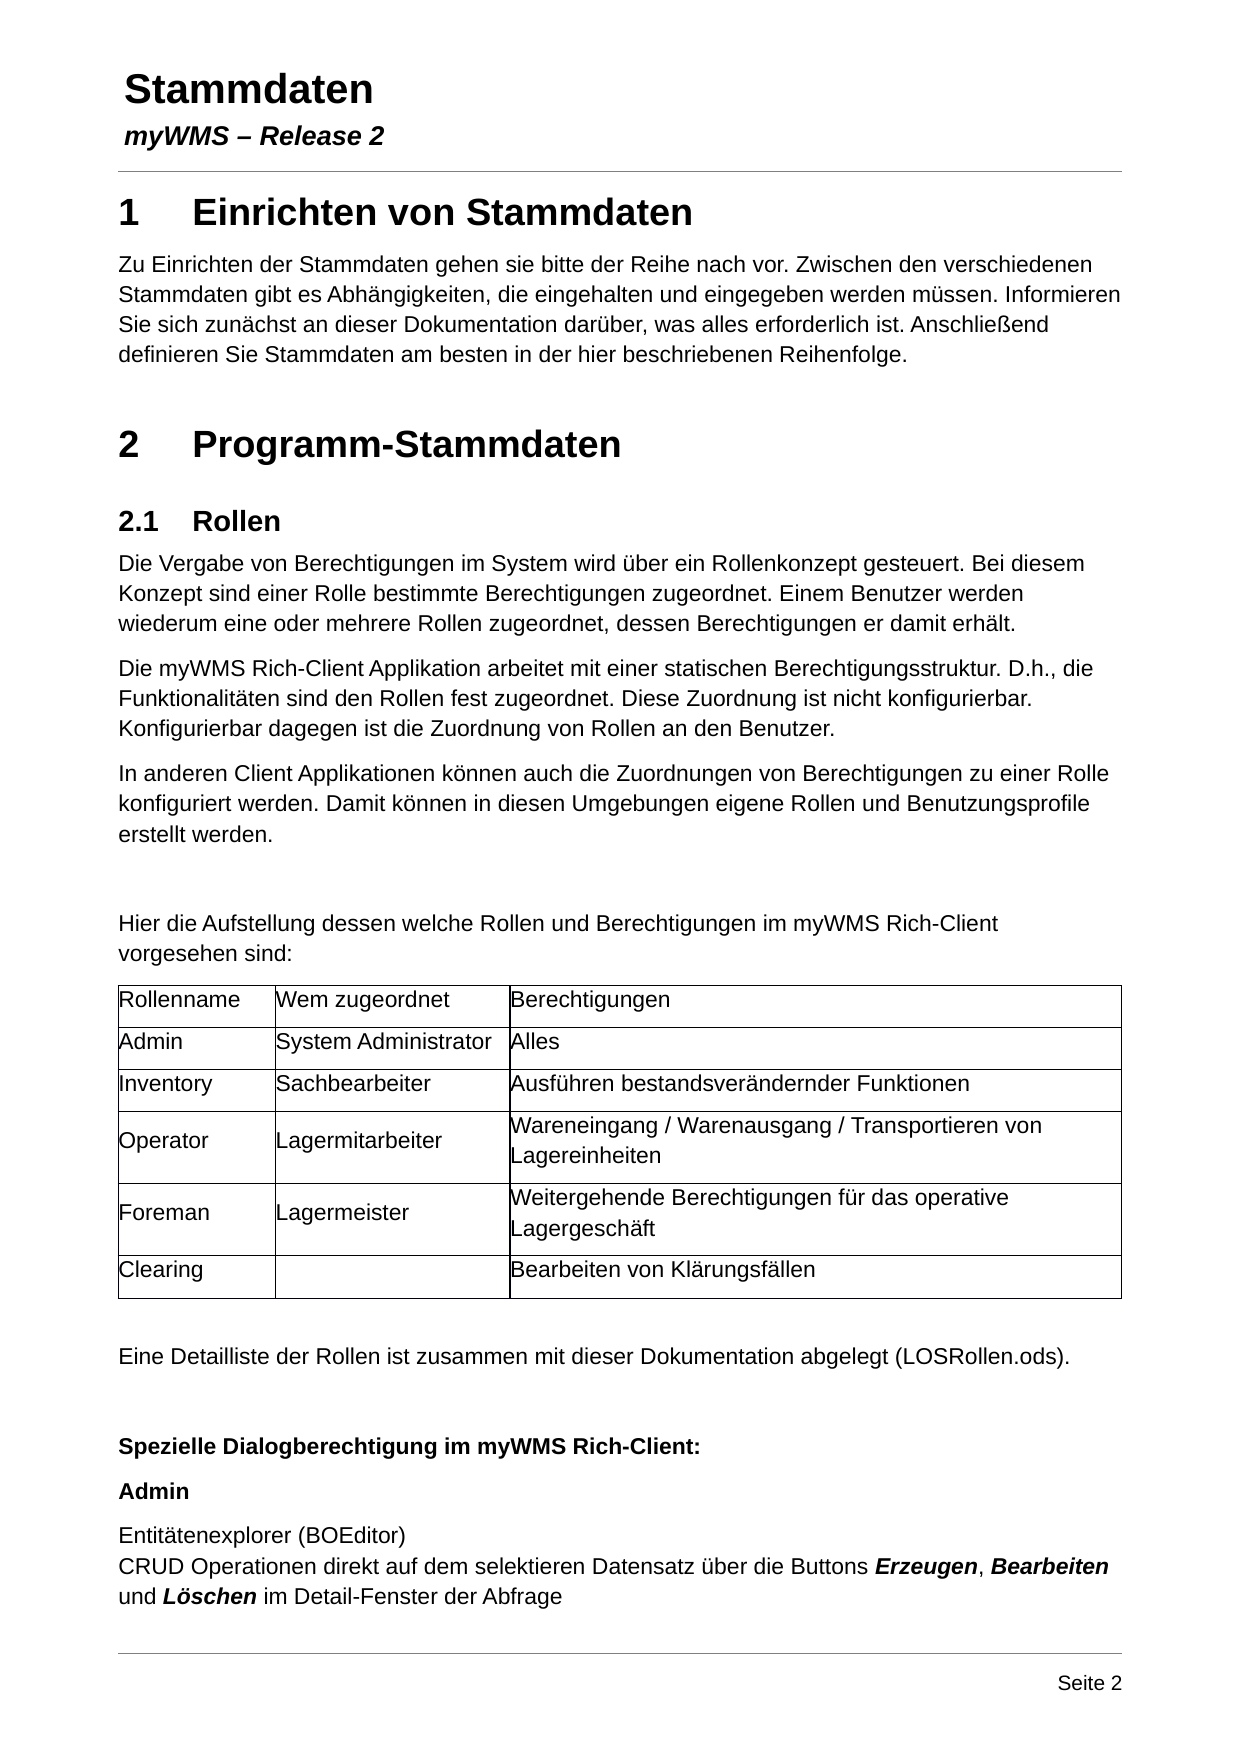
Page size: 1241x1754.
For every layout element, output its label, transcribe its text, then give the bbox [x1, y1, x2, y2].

text Die myWMS Rich-Client Applikation arbeitet mit einer statischen Berechtigungsstruktur. D.h., die Funktionalitäten sind den Rollen fest zugeordnet. Diese Zuordnung ist nicht konfigurierbar. Konfigurierbar dagegen ist die Zuordnung von Rollen an den Benutzer. [118, 655, 1122, 742]
text Spezielle Dialogberechtigung im myWMS Rich-Client: [118, 1433, 1122, 1459]
table_cell Ausführen bestandsverändernder Funktionen [511, 1070, 1121, 1111]
table_header Wem zugeordnet [276, 986, 509, 1027]
text Die Vergabe von Berechtigungen im System wird über ein Rollenkonzept gesteuert. Bei diesem Konzept sind einer Rolle bestimmte Berechtigungen zugeordnet. Einem Benutzer werden wiederum eine oder mehrere Rollen zugeordnet, dessen Berechtigungen er damit erhält. [118, 550, 1122, 636]
subtitle Programm-Stammdaten [118, 421, 1122, 465]
table_cell Alles [511, 1028, 1121, 1069]
table_cell Inventory [119, 1070, 275, 1111]
table_cell Operator [119, 1112, 275, 1183]
table_cell Bearbeiten von Klärungsfällen [511, 1256, 1121, 1297]
table_header Rollenname [119, 986, 275, 1027]
text Eine Detailliste der Rollen ist zusammen mit dieser Dokumentation abgelegt (LOSRollen.ods). [118, 1343, 1122, 1369]
table_cell Lagermeister [276, 1184, 509, 1255]
text Zu Einrichten der Stammdaten gehen sie bitte der Reihe nach vor. Zwischen den verschiedenen Stammdaten gibt es Abhängigkeiten, die eingehalten und eingegeben werden müssen. Informieren Sie sich zunächst an dieser Dokumentation darüber, was alles erforderlich ist. Anschließend definieren Sie Stammdaten am besten in der hier beschriebenen Reihenfolge. [118, 251, 1122, 368]
subtitle Einrichten von Stammdaten [118, 189, 1122, 233]
subtitle Rollen [118, 504, 1122, 537]
text Admin [118, 1478, 1122, 1504]
table_cell Clearing [119, 1256, 275, 1297]
table_cell System Administrator [276, 1028, 509, 1069]
table_cell Wareneingang / Warenausgang / Transportieren von Lagereinheiten [511, 1112, 1121, 1183]
table_cell Lagermitarbeiter [276, 1112, 509, 1183]
table_cell Sachbearbeiter [276, 1070, 509, 1111]
text Hier die Aufstellung dessen welche Rollen und Berechtigungen im myWMS Rich-Client vorgesehen sind: [118, 910, 1122, 967]
table_cell [276, 1256, 509, 1297]
table_cell Foreman [119, 1184, 275, 1255]
table_cell Weitergehende Berechtigungen für das operative Lagergeschäft [511, 1184, 1121, 1255]
table_header Berechtigungen [511, 986, 1121, 1027]
text In anderen Client Applikationen können auch die Zuordnungen von Berechtigungen zu einer Rolle konfiguriert werden. Damit können in diesen Umgebungen eigene Rollen und Benutzungsprofile erstellt werden. [118, 760, 1122, 847]
text Entitätenexplorer (BOEditor) CRUD Operationen direkt auf dem selektieren Datensatz über die Buttons Erzeugen, Bearbeiten und Löschen im Detail-Fenster der Abfrage [118, 1522, 1122, 1609]
table_cell Admin [119, 1028, 275, 1069]
